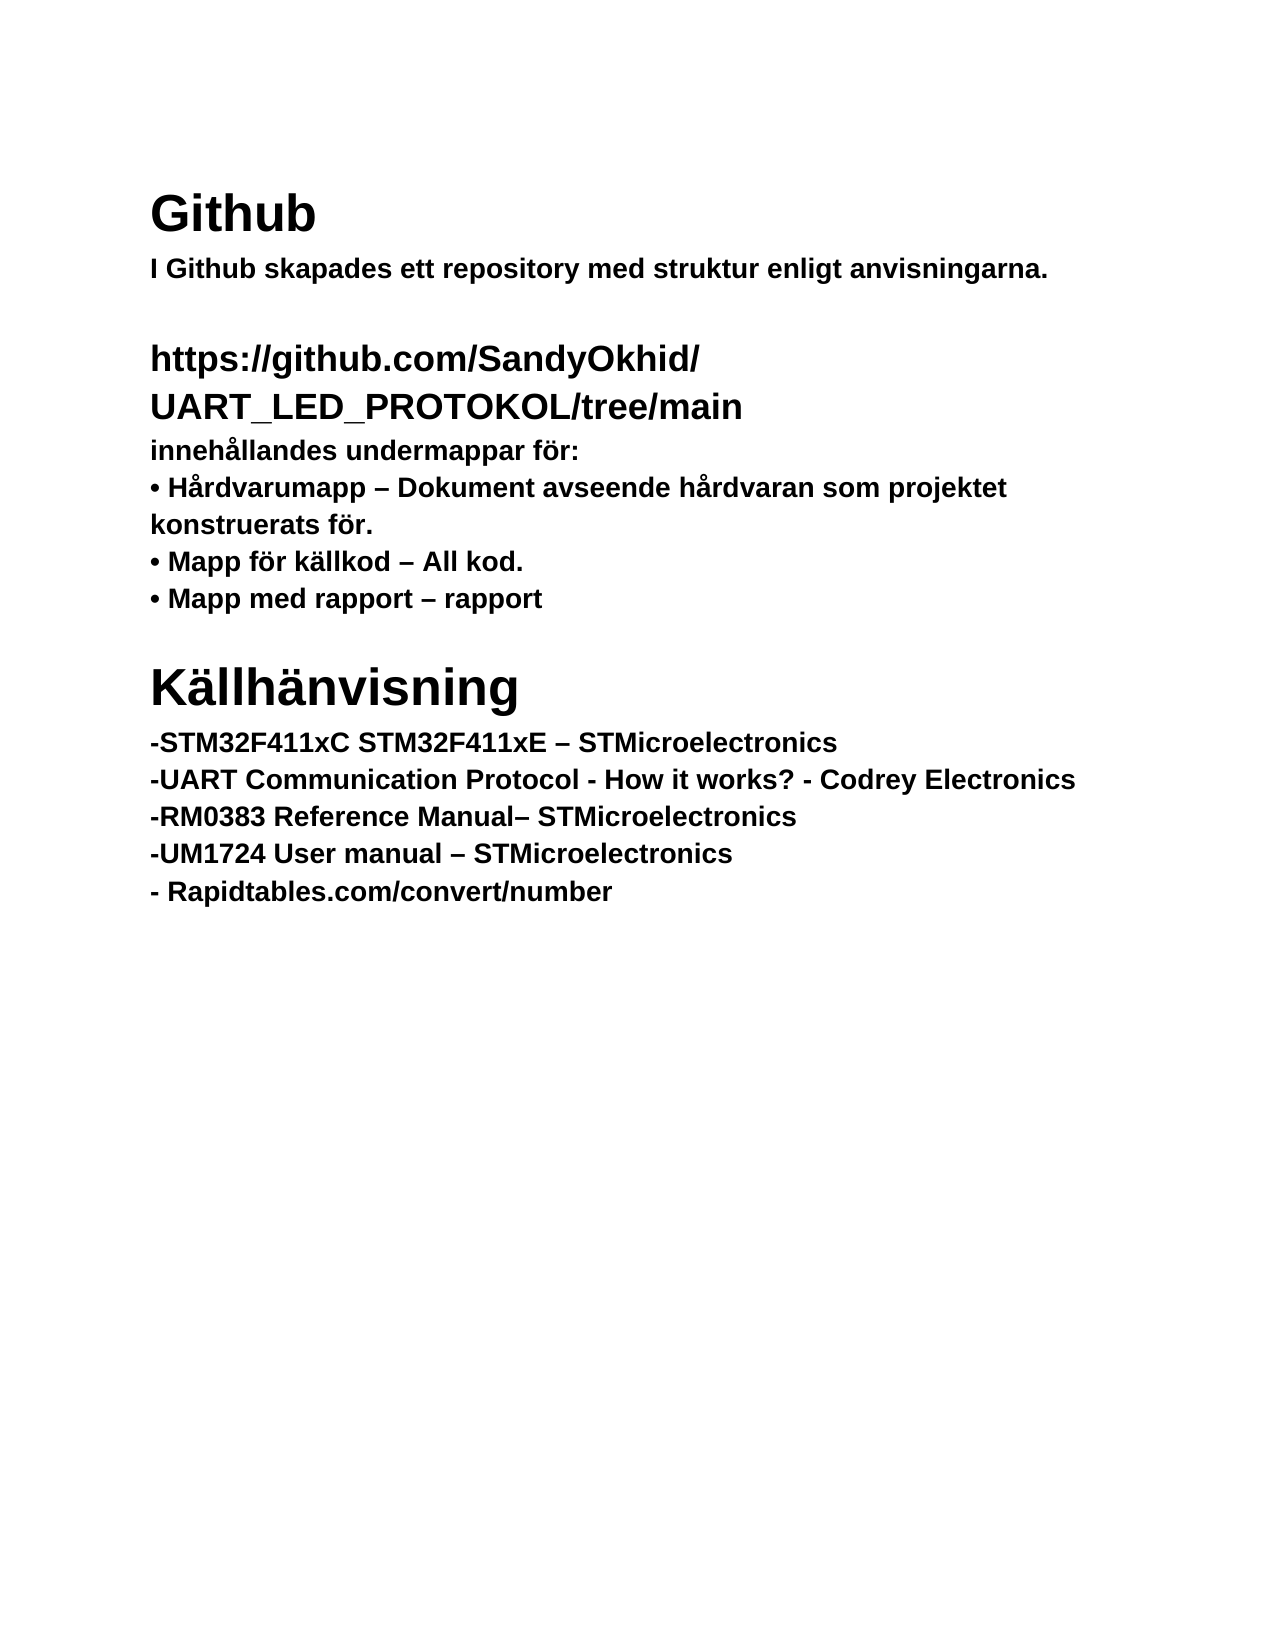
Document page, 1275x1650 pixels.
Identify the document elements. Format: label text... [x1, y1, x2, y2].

text -UM1724 User manual – STMicroelectronics [150, 837, 1125, 870]
text Källhänvisning [150, 657, 1125, 717]
text • Mapp med rapport – rapport [150, 582, 1125, 615]
text -STM32F411xC STM32F411xE – STMicroelectronics [150, 726, 1125, 758]
text -UART Communication Protocol - How it works? - Codrey Electronics [150, 763, 1125, 795]
text -RM0383 Reference Manual– STMicroelectronics [150, 800, 1125, 832]
text https://github.com/SandyOkhid/UART_LED_PROTOKOL/tree/main [150, 337, 1125, 427]
text • Hårdvarumapp – Dokument avseende hårdvaran som projektet konstruerats för. [150, 471, 1125, 541]
text • Mapp för källkod – All kod. [150, 545, 1125, 578]
text - Rapidtables.com/convert/number [150, 874, 1125, 907]
text I Github skapades ett repository med struktur enligt anvisningarna. [150, 252, 1125, 284]
text innehållandes undermappar för: [150, 434, 1125, 466]
text Github [150, 183, 1125, 243]
